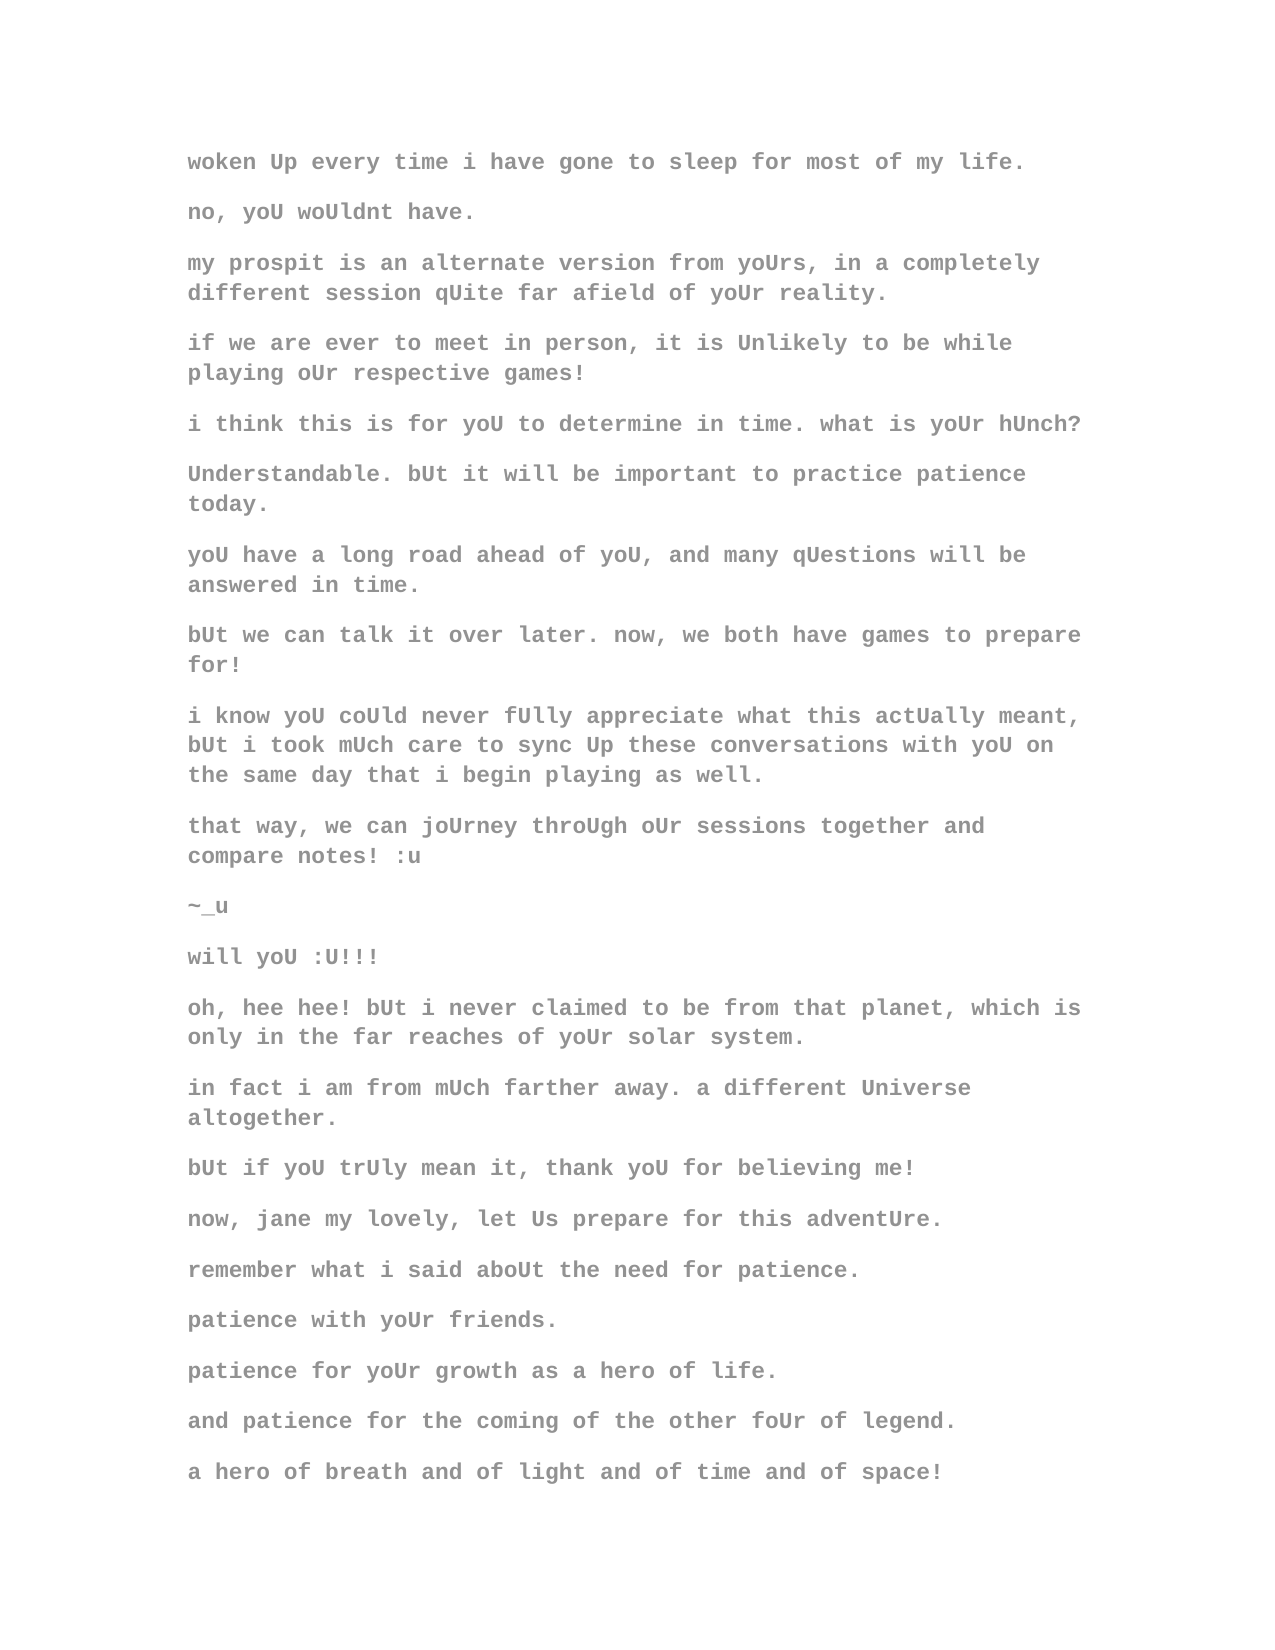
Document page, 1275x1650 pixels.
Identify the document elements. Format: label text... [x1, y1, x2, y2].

text bUt we can talk it over later. now, we both have games to prepare for! [187, 623, 1087, 679]
text patience for yoUr growth as a hero of life. [187, 1359, 1087, 1385]
text i know yoU coUld never fUlly appreciate what this actUally meant, bUt i took mUch care to sync Up these conversations with yoU on the same day that i begin playing as well. [187, 704, 1087, 789]
text my prospit is an alternate version from yoUrs, in a completely different session qUite far afield of yoUr reality. [187, 251, 1087, 307]
text will yoU :U!!! [187, 945, 1087, 971]
text remember what i said aboUt the need for patience. [187, 1258, 1087, 1284]
text if we are ever to meet in person, it is Unlikely to be while playing oUr respective games! [187, 332, 1087, 387]
text patience with yoUr friends. [187, 1308, 1087, 1334]
text no, yoU woUldnt have. [187, 201, 1087, 227]
text bUt if yoU trUly mean it, thank yoU for believing me! [187, 1157, 1087, 1183]
text a hero of breath and of light and of time and of space! [187, 1460, 1087, 1486]
text and patience for the coming of the other foUr of legend. [187, 1410, 1087, 1436]
text i think this is for yoU to determine in time. what is yoUr hUnch? [187, 412, 1087, 438]
text woken Up every time i have gone to sleep for most of my life. [187, 150, 1087, 176]
text oh, hee hee! bUt i never claimed to be from that planet, which is only in the far reaches of yoUr solar system. [187, 996, 1087, 1052]
text in fact i am from mUch farther away. a different Universe altogether. [187, 1076, 1087, 1132]
text ~_u [187, 894, 1087, 921]
text now, jane my lovely, let Us prepare for this adventUre. [187, 1207, 1087, 1233]
text yoU have a long road ahead of yoU, and many qUestions will be answered in time. [187, 543, 1087, 599]
text that way, we can joUrney throUgh oUr sessions together and compare notes! :u [187, 814, 1087, 870]
text Understandable. bUt it will be important to practice patience today. [187, 463, 1087, 518]
